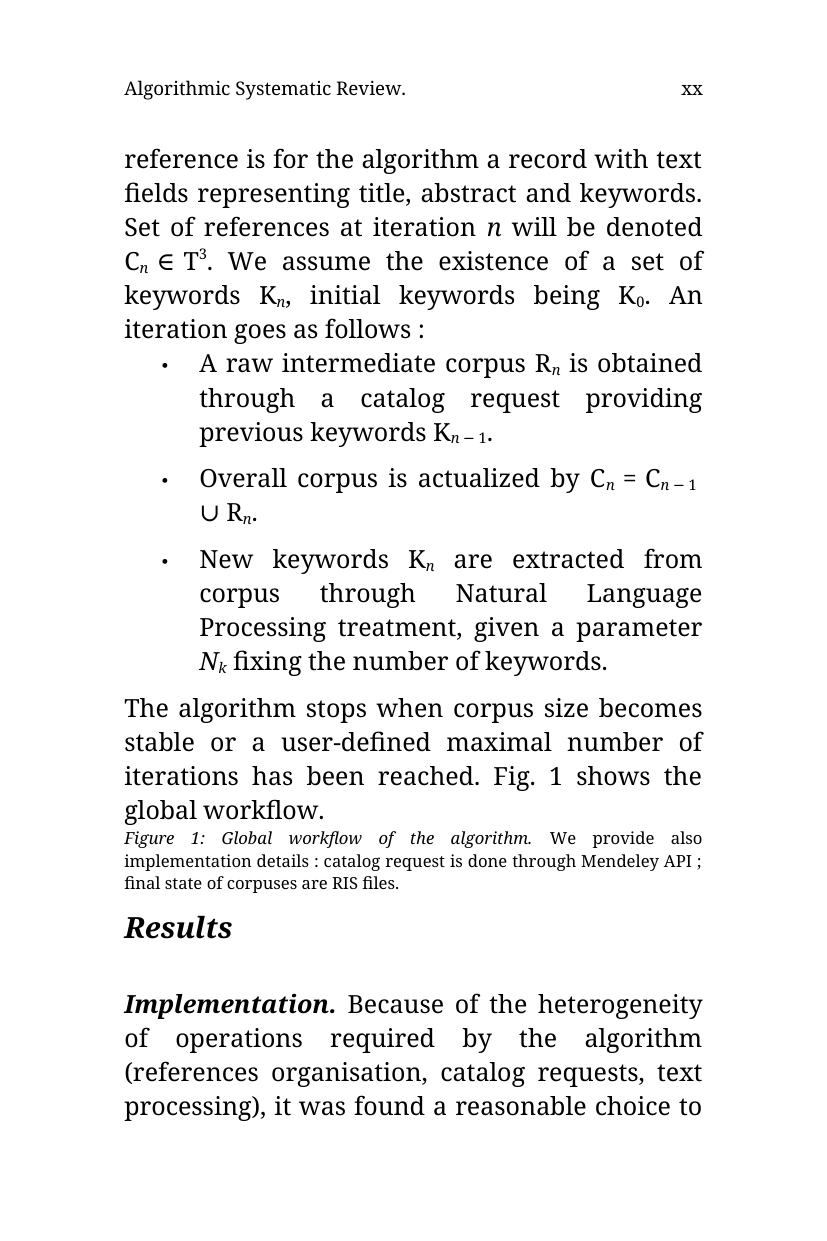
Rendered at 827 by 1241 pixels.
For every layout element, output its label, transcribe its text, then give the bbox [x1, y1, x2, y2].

list A raw intermediate corpus Rn is obtained through a catalog request providing previous keywords Kn − 1. [162, 346, 703, 448]
text Results [124, 907, 703, 947]
list New keywords Kn are extracted from corpus through Natural Language Processing treatment, given a parameter Nk fixing the number of keywords. [162, 541, 703, 678]
text Implementation. Because of the heterogeneity of operations required by the algorithm (references organisation, catalog requests, text processing), it was found a reasonable choice to [124, 986, 703, 1123]
list Overall corpus is actualized by Cn = Cn − 1 ∪ Rn. [162, 461, 703, 529]
text The algorithm stops when corpus size becomes stable or a user-defined maximal number of iterations has been reached. Fig. 1 shows the global workflow. [124, 690, 703, 826]
text Figure 1: Global workflow of the algorithm. We provide also implementation details : catalog request is done through Mendeley API ; final state of corpuses are RIS files. [124, 826, 703, 894]
text reference is for the algorithm a record with text fields representing title, abstract and keywords. Set of references at iteration n will be denoted Cn ∈ T3. We assume the existence of a set of keywords Kn, initial keywords being K0. An iteration goes as follows : [124, 142, 703, 346]
